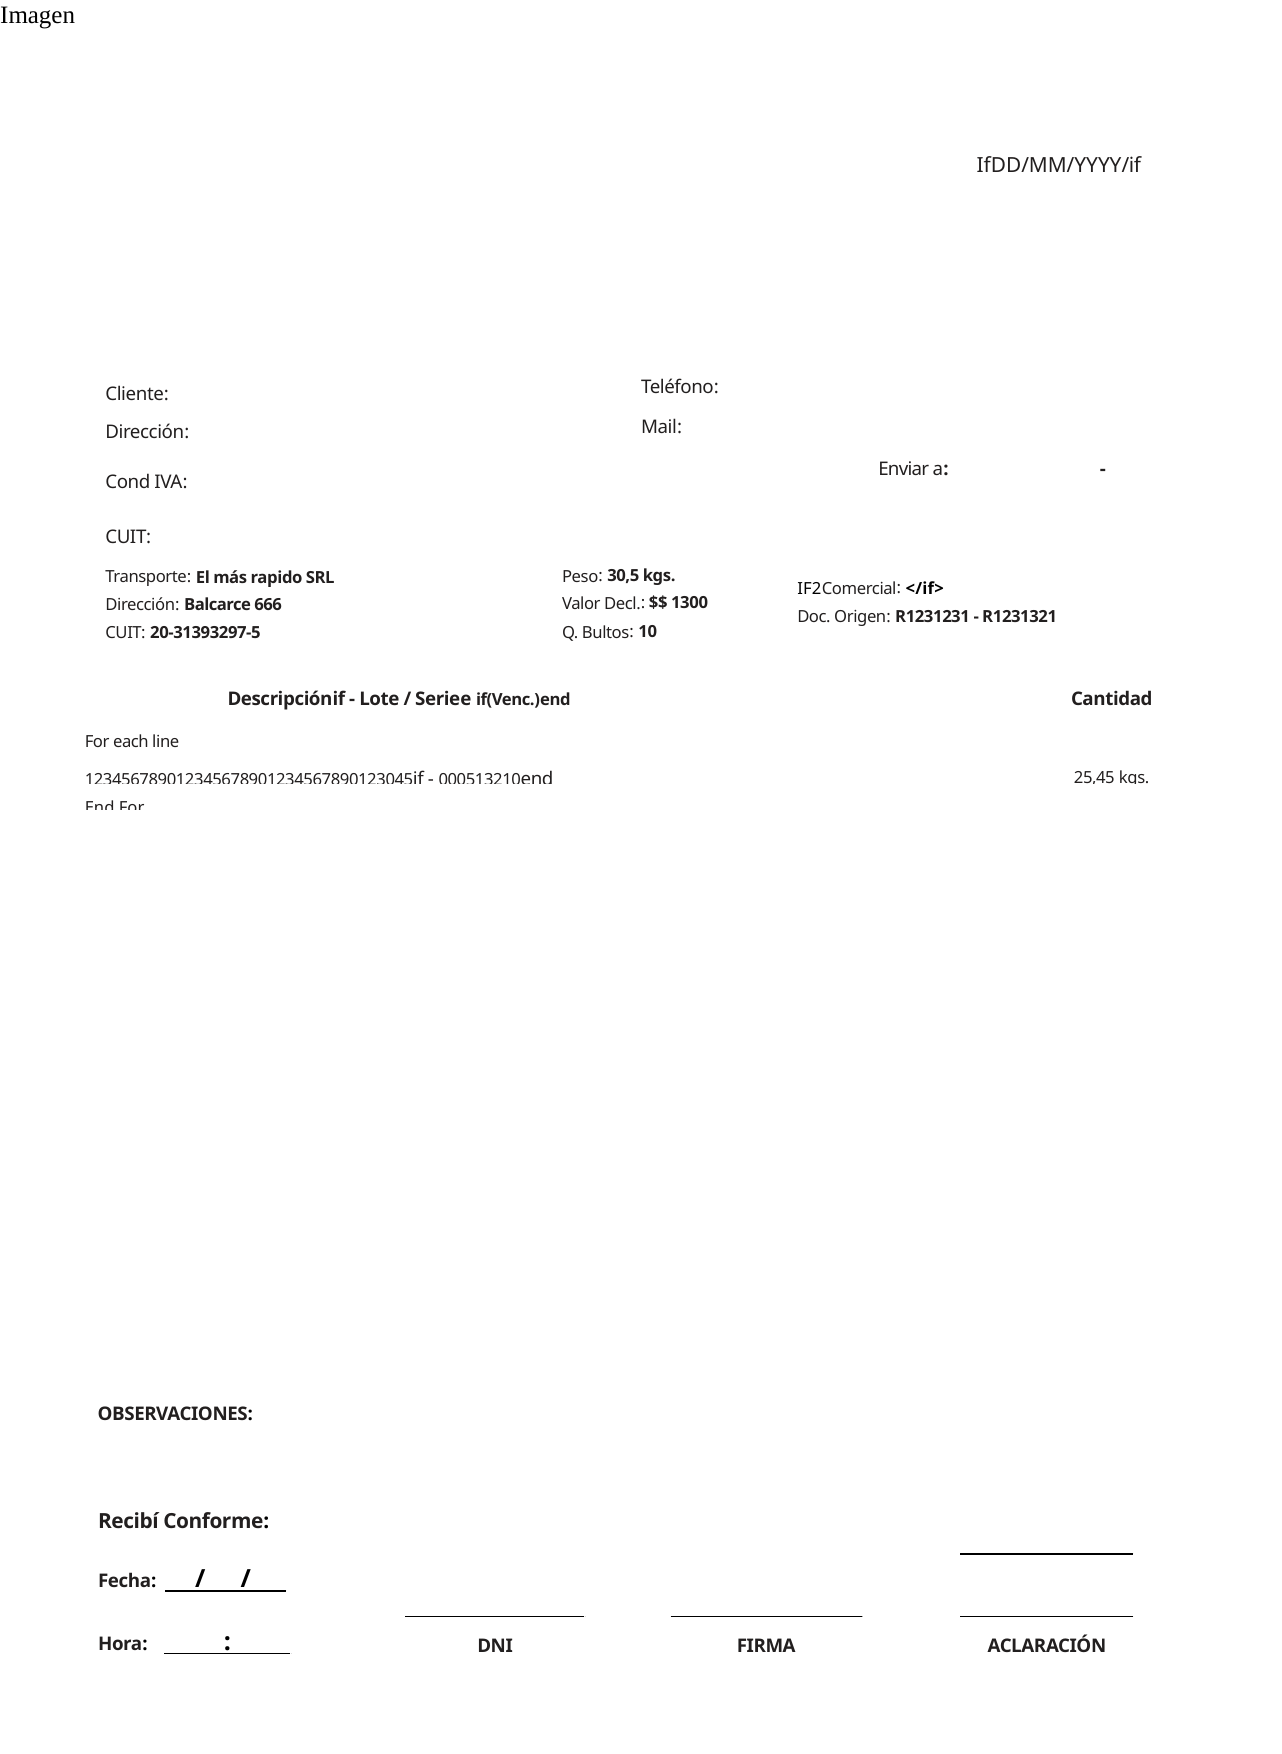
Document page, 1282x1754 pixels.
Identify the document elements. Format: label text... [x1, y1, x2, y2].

text Imagen [0, 0, 170, 29]
table_header For each line [65, 724, 1047, 759]
table_cell 123456789012345678901234567890123045if - 000513210end [65, 759, 1047, 789]
table_header [1048, 724, 1175, 759]
table_cell End For [65, 789, 1047, 816]
table_cell [1048, 789, 1175, 816]
table_cell 25,45 kgs. [1048, 759, 1175, 789]
